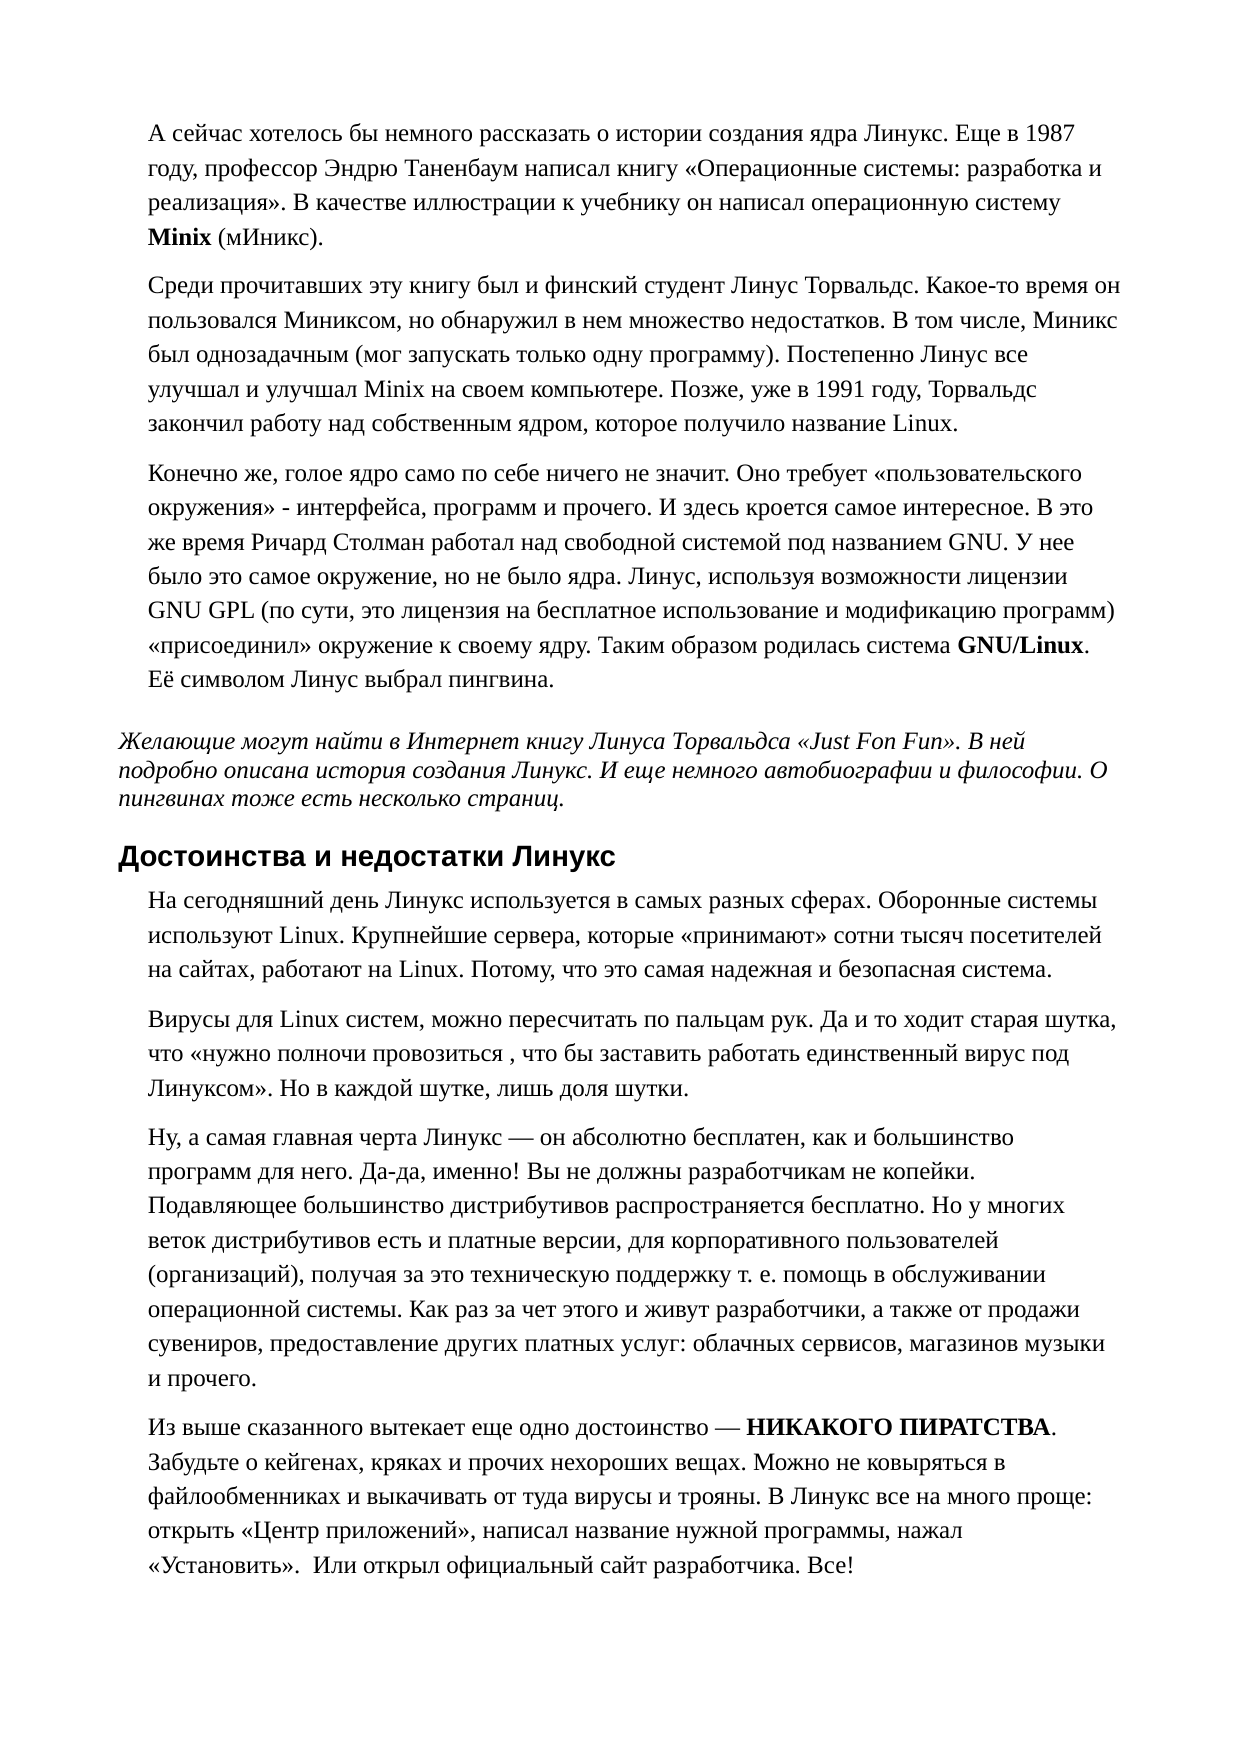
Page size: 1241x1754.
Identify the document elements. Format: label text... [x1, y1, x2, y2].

text Конечно же, голое ядро само по себе ничего не значит. Оно требует «пользовательского окружения» - интерфейса, программ и прочего. И здесь кроется самое интересное. В это же время Ричард Столман работал над свободной системой под названием GNU. У нее было это самое окружение, но не было ядра. Линус, используя возможности лицензии GNU GPL (по сути, это лицензия на бесплатное использование и модификацию программ) «присоединил» окружение к своему ядру. Таким образом родилась система GNU/Linux. Её символом Линус выбрал пингвина. [148, 458, 1122, 693]
text На сегодняшний день Линукс используется в самых разных сферах. Оборонные системы используют Linux. Крупнейшие сервера, которые «принимают» сотни тысяч посетителей на сайтах, работают на Linux. Потому, что это самая надежная и безопасная система. [148, 886, 1122, 983]
text Желающие могут найти в Интернет книгу Линуса Торвальдса «Just Fon Fun». В ней подробно описана история создания Линукс. И еще немного автобиографии и философии. О пингвинах тоже есть несколько страниц. [118, 726, 1122, 812]
text Ну, а самая главная черта Линукс — он абсолютно бесплатен, как и большинство программ для него. Да-да, именно! Вы не должны разработчикам не копейки. Подавляющее большинство дистрибутивов распространяется бесплатно. Но у многих веток дистрибутивов есть и платные версии, для корпоративного пользователей (организаций), получая за это техническую поддержку т. е. помощь в обслуживании операционной системы. Как раз за чет этого и живут разработчики, а также от продажи сувениров, предоставление других платных услуг: облачных сервисов, магазинов музыки и прочего. [148, 1122, 1122, 1392]
subtitle Достоинства и недостатки Линукс [118, 839, 1122, 873]
text Среди прочитавших эту книгу был и финский студент Линус Торвальдс. Какое-то время он пользовался Миниксом, но обнаружил в нем множество недостатков. В том числе, Миникс был однозадачным (мог запускать только одну программу). Постепенно Линус все улучшал и улучшал Minix на своем компьютере. Позже, уже в 1991 году, Торвальдс закончил работу над собственным ядром, которое получило название Linux. [148, 271, 1122, 437]
text А сейчас хотелось бы немного рассказать о истории создания ядра Линукс. Еще в 1987 году, профессор Эндрю Таненбаум написал книгу «Операционные системы: разработка и реализация». В качестве иллюстрации к учебнику он написал операционную систему Minix (мИникс). [148, 118, 1122, 250]
text Вирусы для Linux систем, можно пересчитать по пальцам рук. Да и то ходит старая шутка, что «нужно полночи провозиться , что бы заставить работать единственный вирус под Линуксом». Но в каждой шутке, лишь доля шутки. [148, 1004, 1122, 1101]
text Из выше сказанного вытекает еще одно достоинство — НИКАКОГО ПИРАТСТВА. Забудьте о кейгенах, кряках и прочих нехороших вещах. Можно не ковыряться в файлообменниках и выкачивать от туда вирусы и трояны. В Линукс все на много проще: открыть «Центр приложений», написал название нужной программы, нажал «Установить». Или открыл официальный сайт разработчика. Все! [148, 1412, 1122, 1579]
